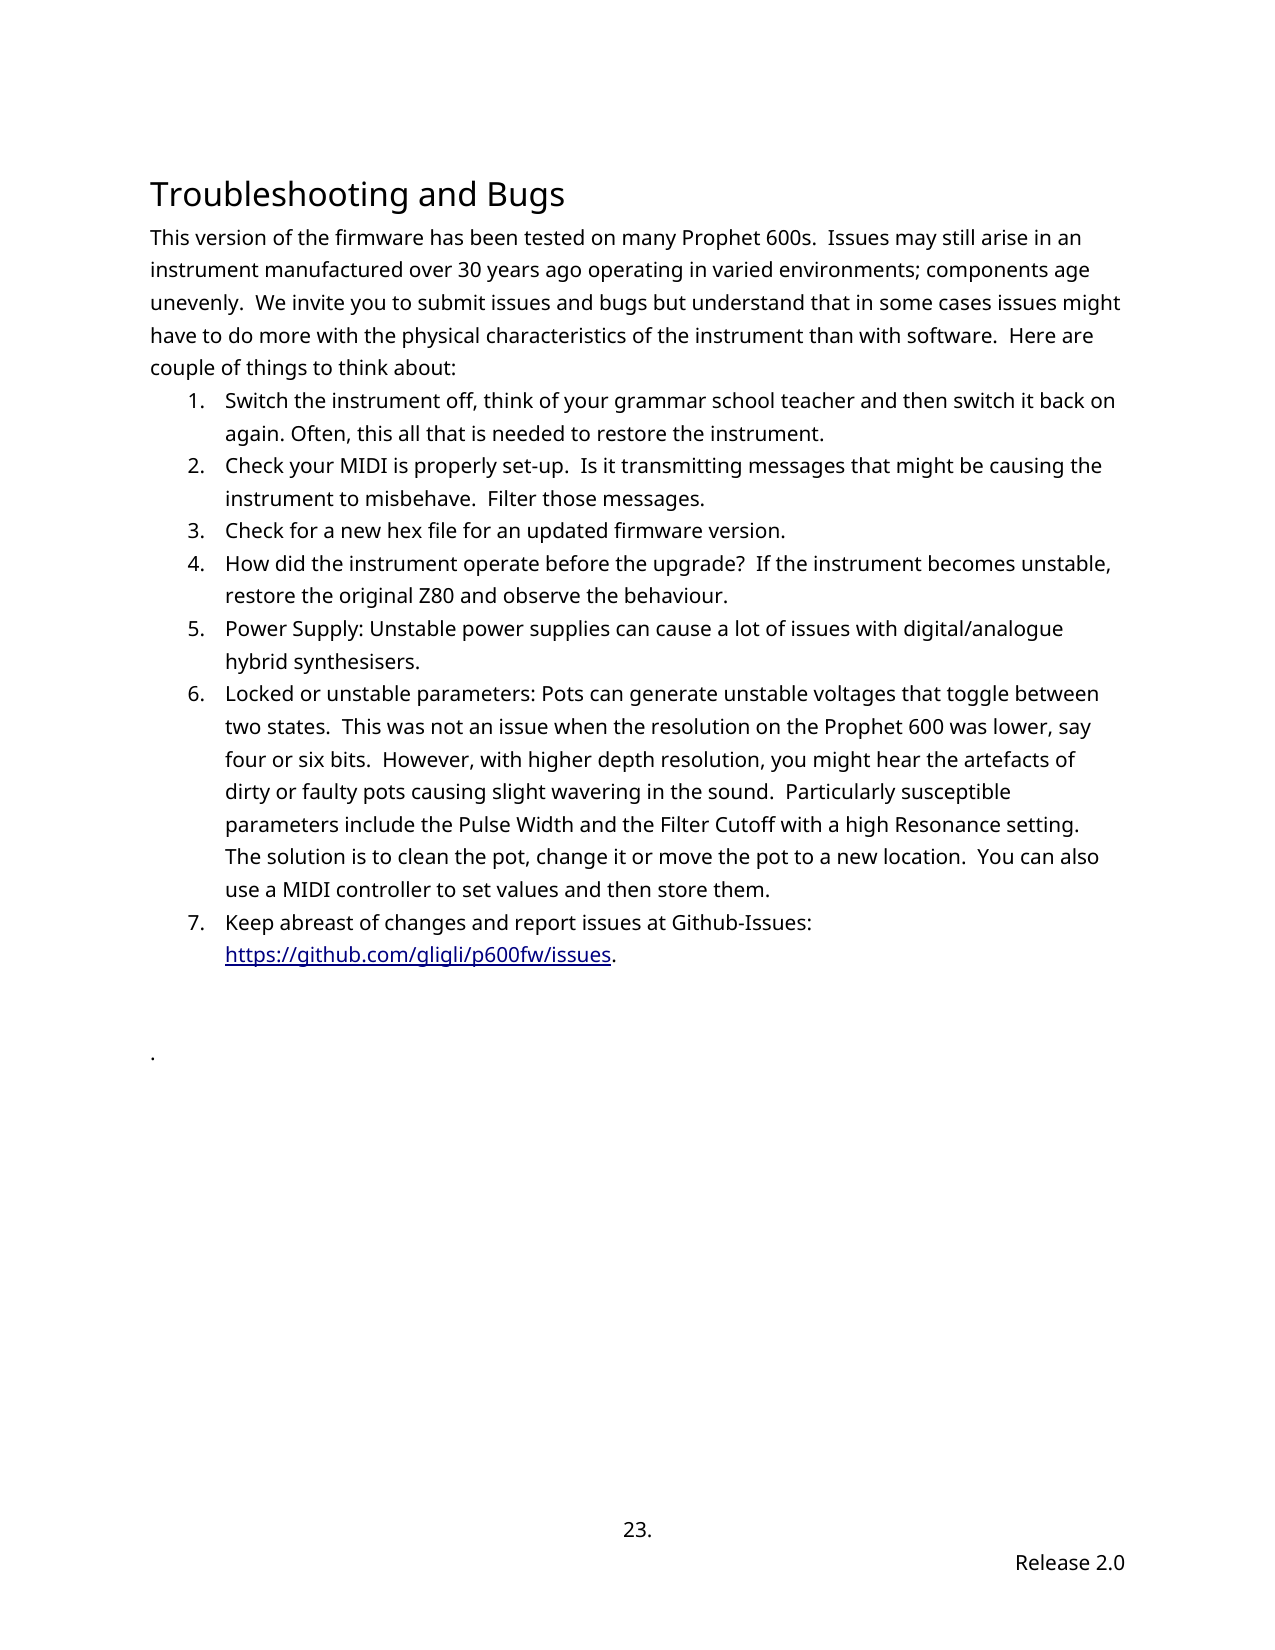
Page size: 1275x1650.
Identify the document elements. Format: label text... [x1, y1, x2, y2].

text . [150, 1038, 1125, 1067]
text This version of the firmware has been tested on many Prophet 600s. Issues may still arise in an instrument manufactured over 30 years ago operating in varied environments; components age unevenly. We invite you to submit issues and bugs but understand that in some cases issues might have to do more with the physical characteristics of the instrument than with software. Here are couple of things to think about: [150, 223, 1125, 382]
subtitle Troubleshooting and Bugs [150, 171, 1125, 216]
list Keep abreast of changes and report issues at Github-Issues: https://github.com/gligli/p600fw/issues. [187, 908, 1125, 969]
list Power Supply: Unstable power supplies can cause a lot of issues with digital/analogue hybrid synthesisers. [187, 614, 1125, 675]
list How did the instrument operate before the upgrade? If the instrument becomes unstable, restore the original Z80 and observe the behaviour. [187, 549, 1125, 610]
list Check for a new hex file for an updated firmware version. [187, 516, 1125, 545]
list Switch the instrument off, think of your grammar school teacher and then switch it back on again. Often, this all that is needed to restore the instrument. [187, 386, 1125, 447]
list Locked or unstable parameters: Pots can generate unstable voltages that toggle between two states. This was not an issue when the resolution on the Prophet 600 was lower, say four or six bits. However, with higher depth resolution, you might hear the artefacts of dirty or faulty pots causing slight wavering in the sound. Particularly susceptible parameters include the Pulse Width and the Filter Cutoff with a high Resonance setting. The solution is to clean the pot, change it or move the pot to a new location. You can also use a MIDI controller to set values and then store them. [187, 679, 1125, 903]
list Check your MIDI is properly set-up. Is it transmitting messages that might be causing the instrument to misbehave. Filter those messages. [187, 451, 1125, 512]
